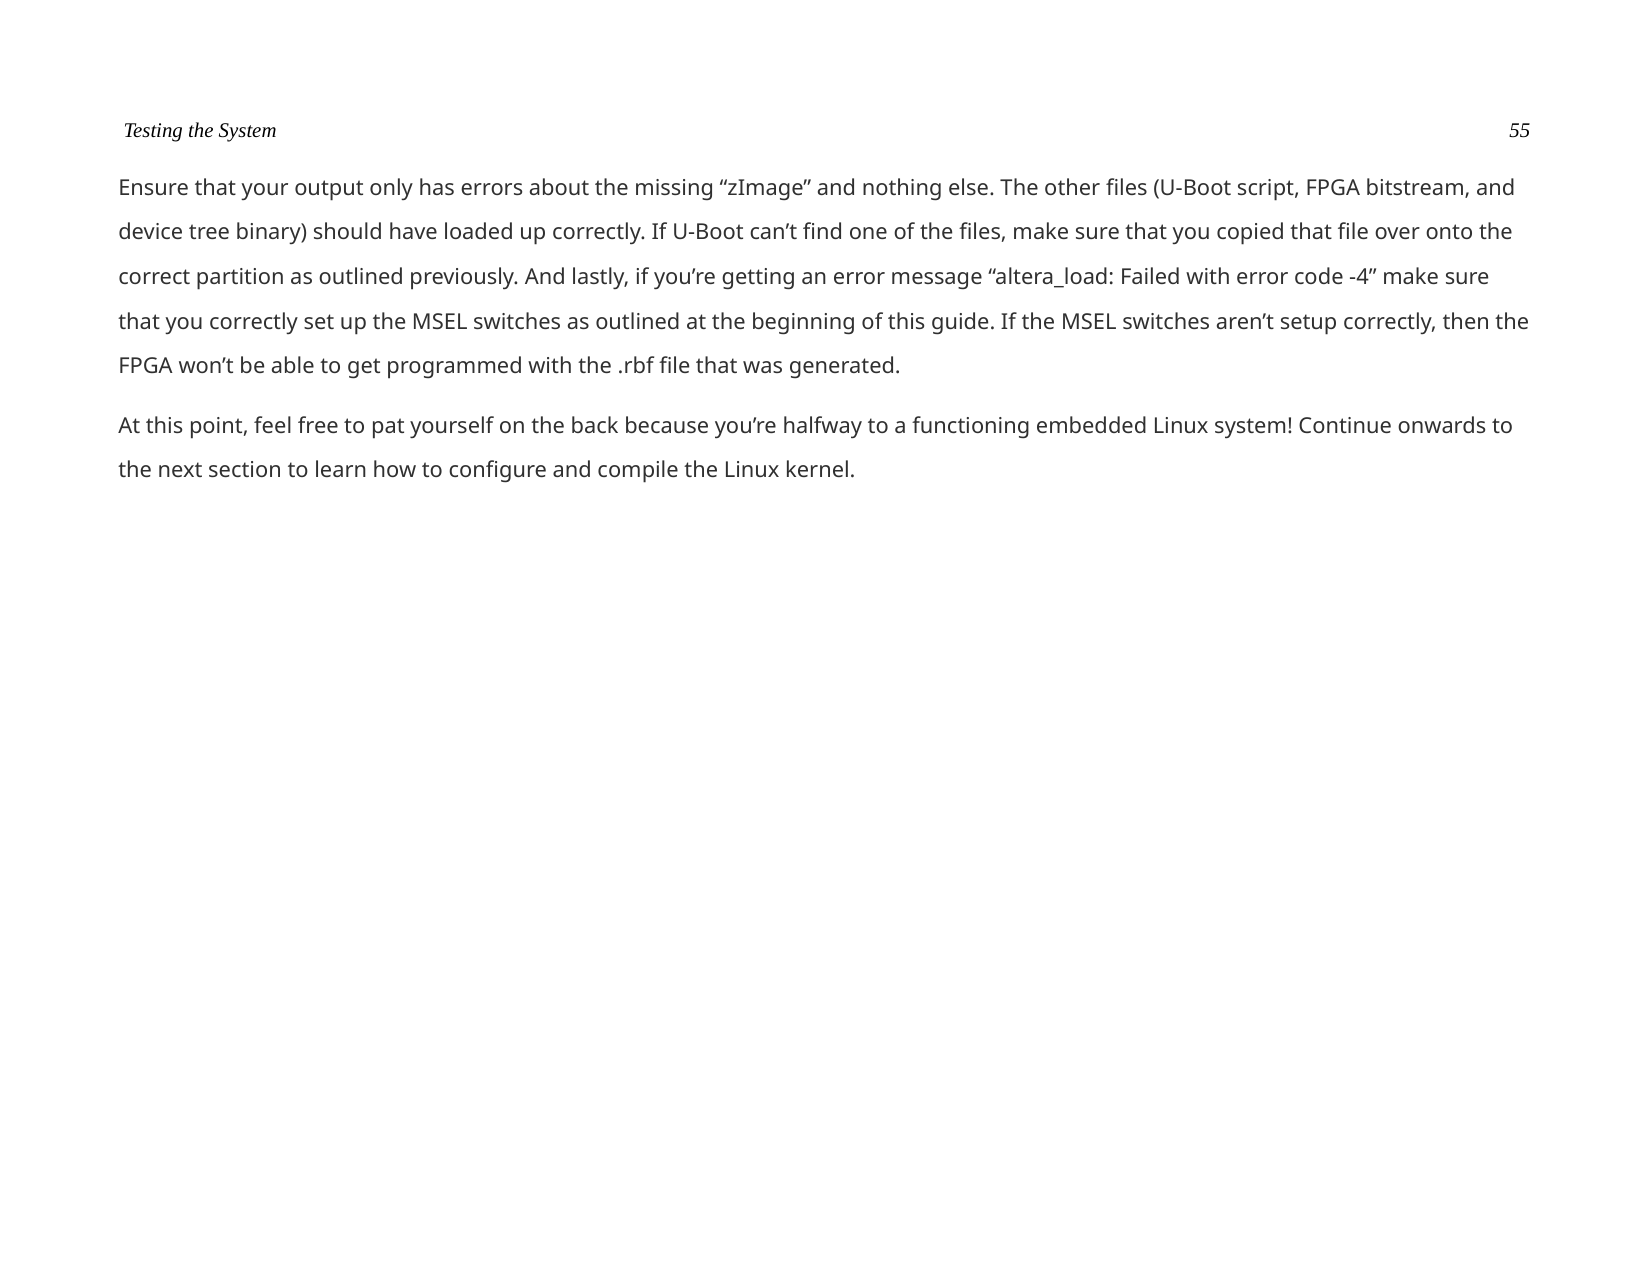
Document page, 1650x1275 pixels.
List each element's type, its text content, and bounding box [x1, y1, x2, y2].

text Ensure that your output only has errors about the missing “zImage” and nothing else. The other files (U-Boot script, FPGA bitstream, and device tree binary) should have loaded up correctly. If U-Boot can’t find one of the files, make sure that you copied that file over onto the correct partition as outlined previously. And lastly, if you’re getting an error message “altera_load: Failed with error code -4” make sure that you correctly set up the MSEL switches as outlined at the beginning of this guide. If the MSEL switches aren’t setup correctly, then the FPGA won’t be able to get programmed with the .rbf file that was generated. [118, 172, 1532, 380]
text At this point, feel free to pat yourself on the back because you’re halfway to a functioning embedded Linux system! Continue onwards to the next section to learn how to configure and compile the Linux kernel. [118, 410, 1532, 484]
